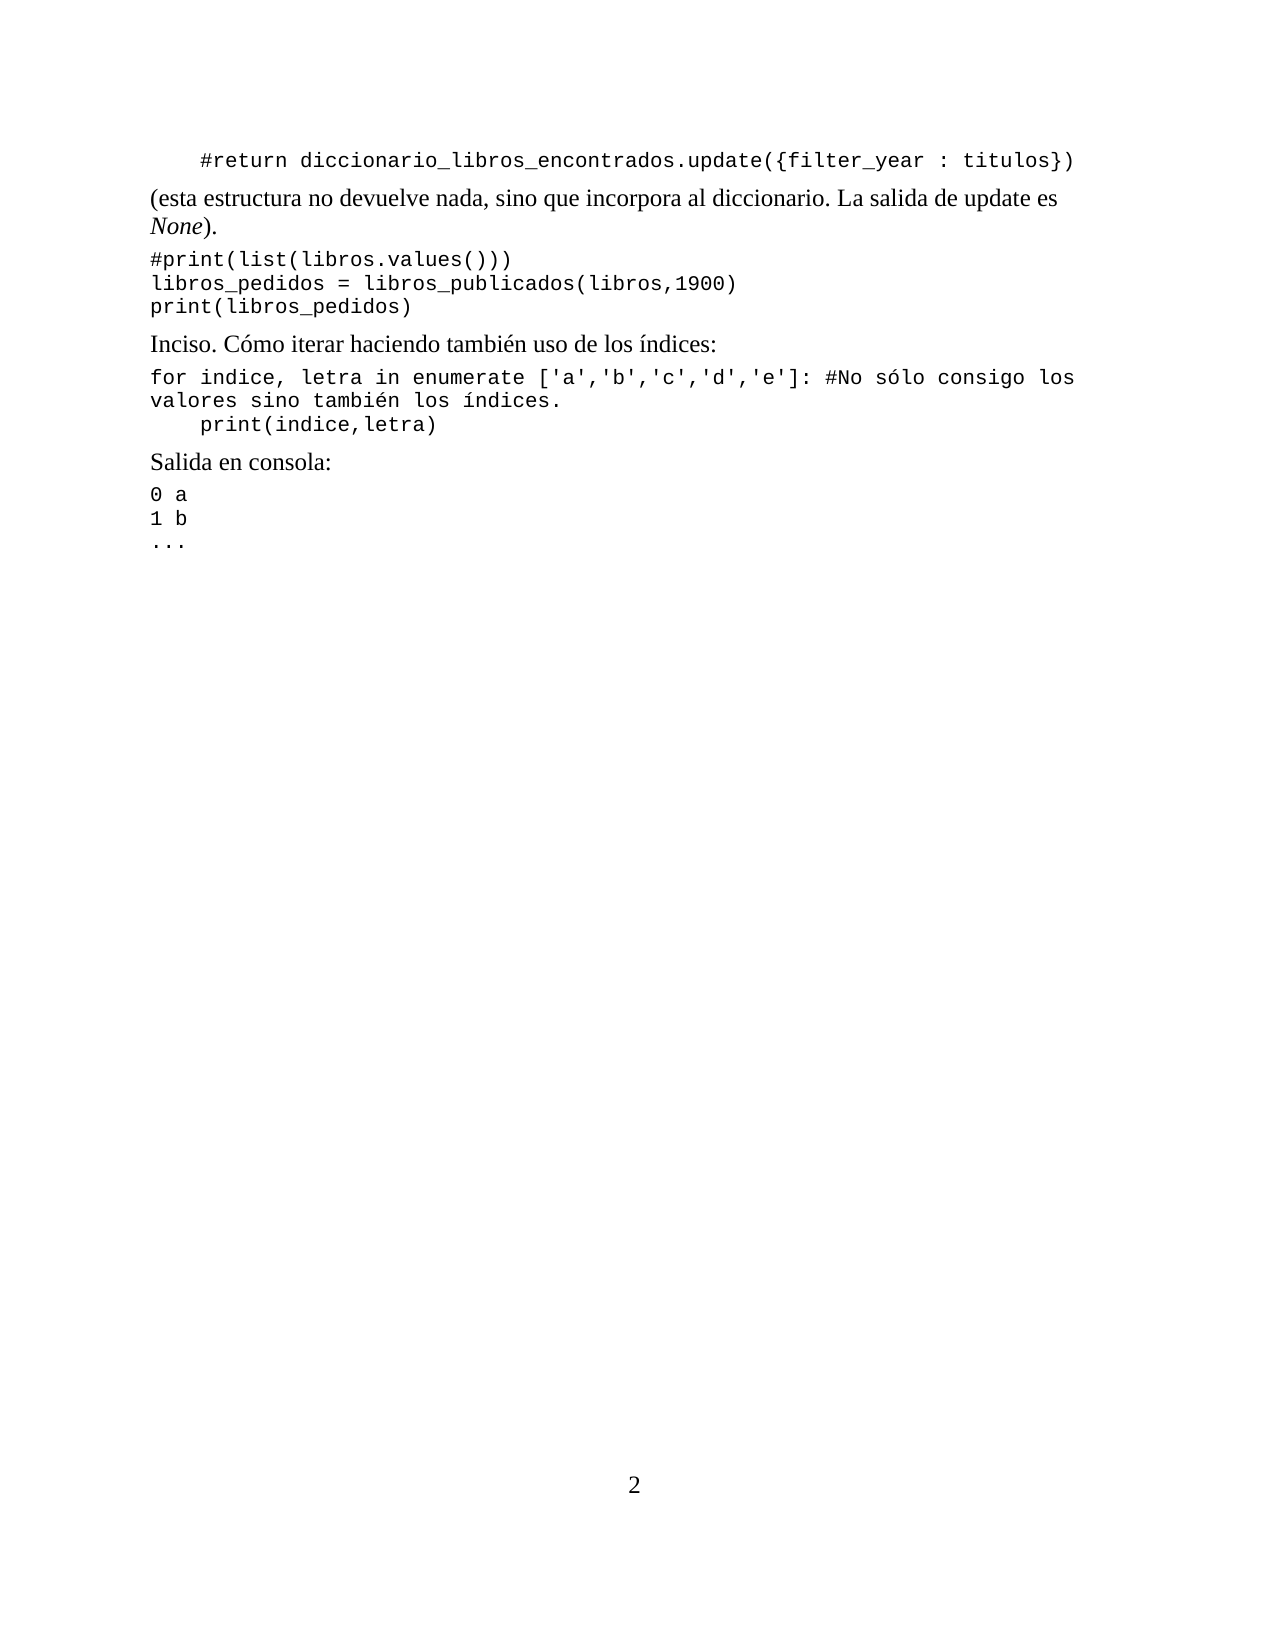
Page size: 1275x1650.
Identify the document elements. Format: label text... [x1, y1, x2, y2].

text #return diccionario_libros_encontrados.update({filter_year : titulos}) [150, 150, 1125, 174]
text print(libros_pedidos) [150, 296, 1125, 320]
text libros_pedidos = libros_publicados(libros,1900) [150, 273, 1125, 296]
text Salida en consola: [150, 447, 1125, 475]
text (esta estructura no devuelve nada, sino que incorpora al diccionario. La salida de update es None). [150, 183, 1125, 240]
text print(indice,letra) [150, 414, 1125, 438]
text Inciso. Cómo iterar haciendo también uso de los índices: [150, 329, 1125, 358]
text for indice, letra in enumerate ['a','b','c','d','e']: #No sólo consigo los valores sino también los índices. [150, 367, 1125, 414]
text 1 b [150, 508, 1125, 532]
text ... [150, 532, 1125, 555]
text 0 a [150, 484, 1125, 508]
text #print(list(libros.values())) [150, 249, 1125, 273]
